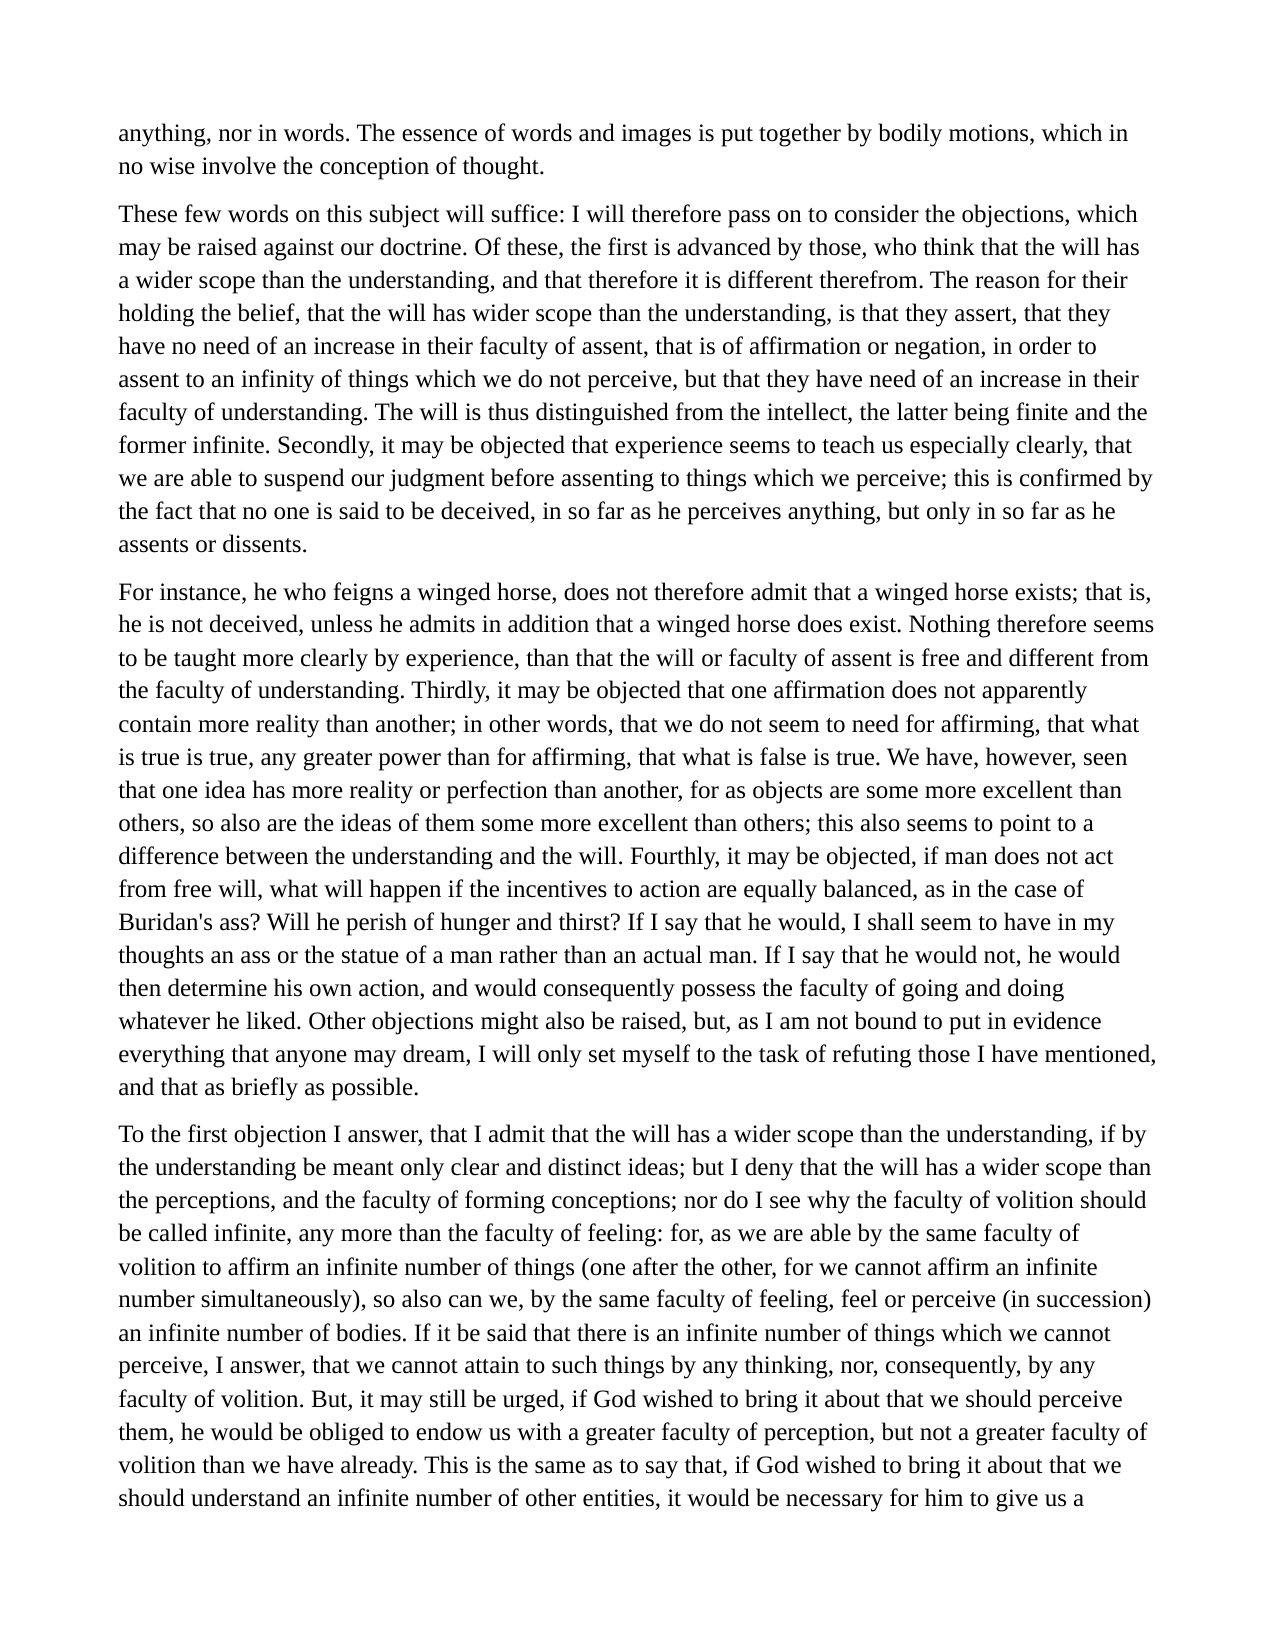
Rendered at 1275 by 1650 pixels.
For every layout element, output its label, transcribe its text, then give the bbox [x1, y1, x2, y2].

text anything, nor in words. The essence of words and images is put together by bodily motions, which in no wise involve the conception of thought. [118, 118, 1157, 180]
text These few words on this subject will suffice: I will therefore pass on to consider the objections, which may be raised against our doctrine. Of these, the first is advanced by those, who think that the will has a wider scope than the understanding, and that therefore it is different therefrom. The reason for their holding the belief, that the will has wider scope than the understanding, is that they assert, that they have no need of an increase in their faculty of assent, that is of affirmation or negation, in order to assent to an infinity of things which we do not perceive, but that they have need of an increase in their faculty of understanding. The will is thus distinguished from the intellect, the latter being finite and the former infinite. Secondly, it may be objected that experience seems to teach us especially clearly, that we are able to suspend our judgment before assenting to things which we perceive; this is confirmed by the fact that no one is said to be deceived, in so far as he perceives anything, but only in so far as he assents or dissents. [118, 199, 1157, 558]
text To the first objection I answer, that I admit that the will has a wider scope than the understanding, if by the understanding be meant only clear and distinct ideas; but I deny that the will has a wider scope than the perceptions, and the faculty of forming conceptions; nor do I see why the faculty of volition should be called infinite, any more than the faculty of feeling: for, as we are able by the same faculty of volition to affirm an infinite number of things (one after the other, for we cannot affirm an infinite number simultaneously), so also can we, by the same faculty of feeling, feel or perceive (in succession) an infinite number of bodies. If it be said that there is an infinite number of things which we cannot perceive, I answer, that we cannot attain to such things by any thinking, nor, consequently, by any faculty of volition. But, it may still be urged, if God wished to bring it about that we should perceive them, he would be obliged to endow us with a greater faculty of perception, but not a greater faculty of volition than we have already. This is the same as to say that, if God wished to bring it about that we should understand an infinite number of other entities, it would be necessary for him to give us a [118, 1119, 1157, 1511]
text For instance, he who feigns a winged horse, does not therefore admit that a winged horse exists; that is, he is not deceived, unless he admits in addition that a winged horse does exist. Nothing therefore seems to be taught more clearly by experience, than that the will or faculty of assent is free and different from the faculty of understanding. Thirdly, it may be objected that one affirmation does not apparently contain more reality than another; in other words, that we do not seem to need for affirming, that what is true is true, any greater power than for affirming, that what is false is true. We have, however, seen that one idea has more reality or perfection than another, for as objects are some more excellent than others, so also are the ideas of them some more excellent than others; this also seems to point to a difference between the understanding and the will. Fourthly, it may be objected, if man does not act from free will, what will happen if the incentives to action are equally balanced, as in the case of Buridan's ass? Will he perish of hunger and thirst? If I say that he would, I shall seem to have in my thoughts an ass or the statue of a man rather than an actual man. If I say that he would not, he would then determine his own action, and would consequently possess the faculty of going and doing whatever he liked. Other objections might also be raised, but, as I am not bound to put in evidence everything that anyone may dream, I will only set myself to the task of refuting those I have mentioned, and that as briefly as possible. [118, 577, 1157, 1101]
